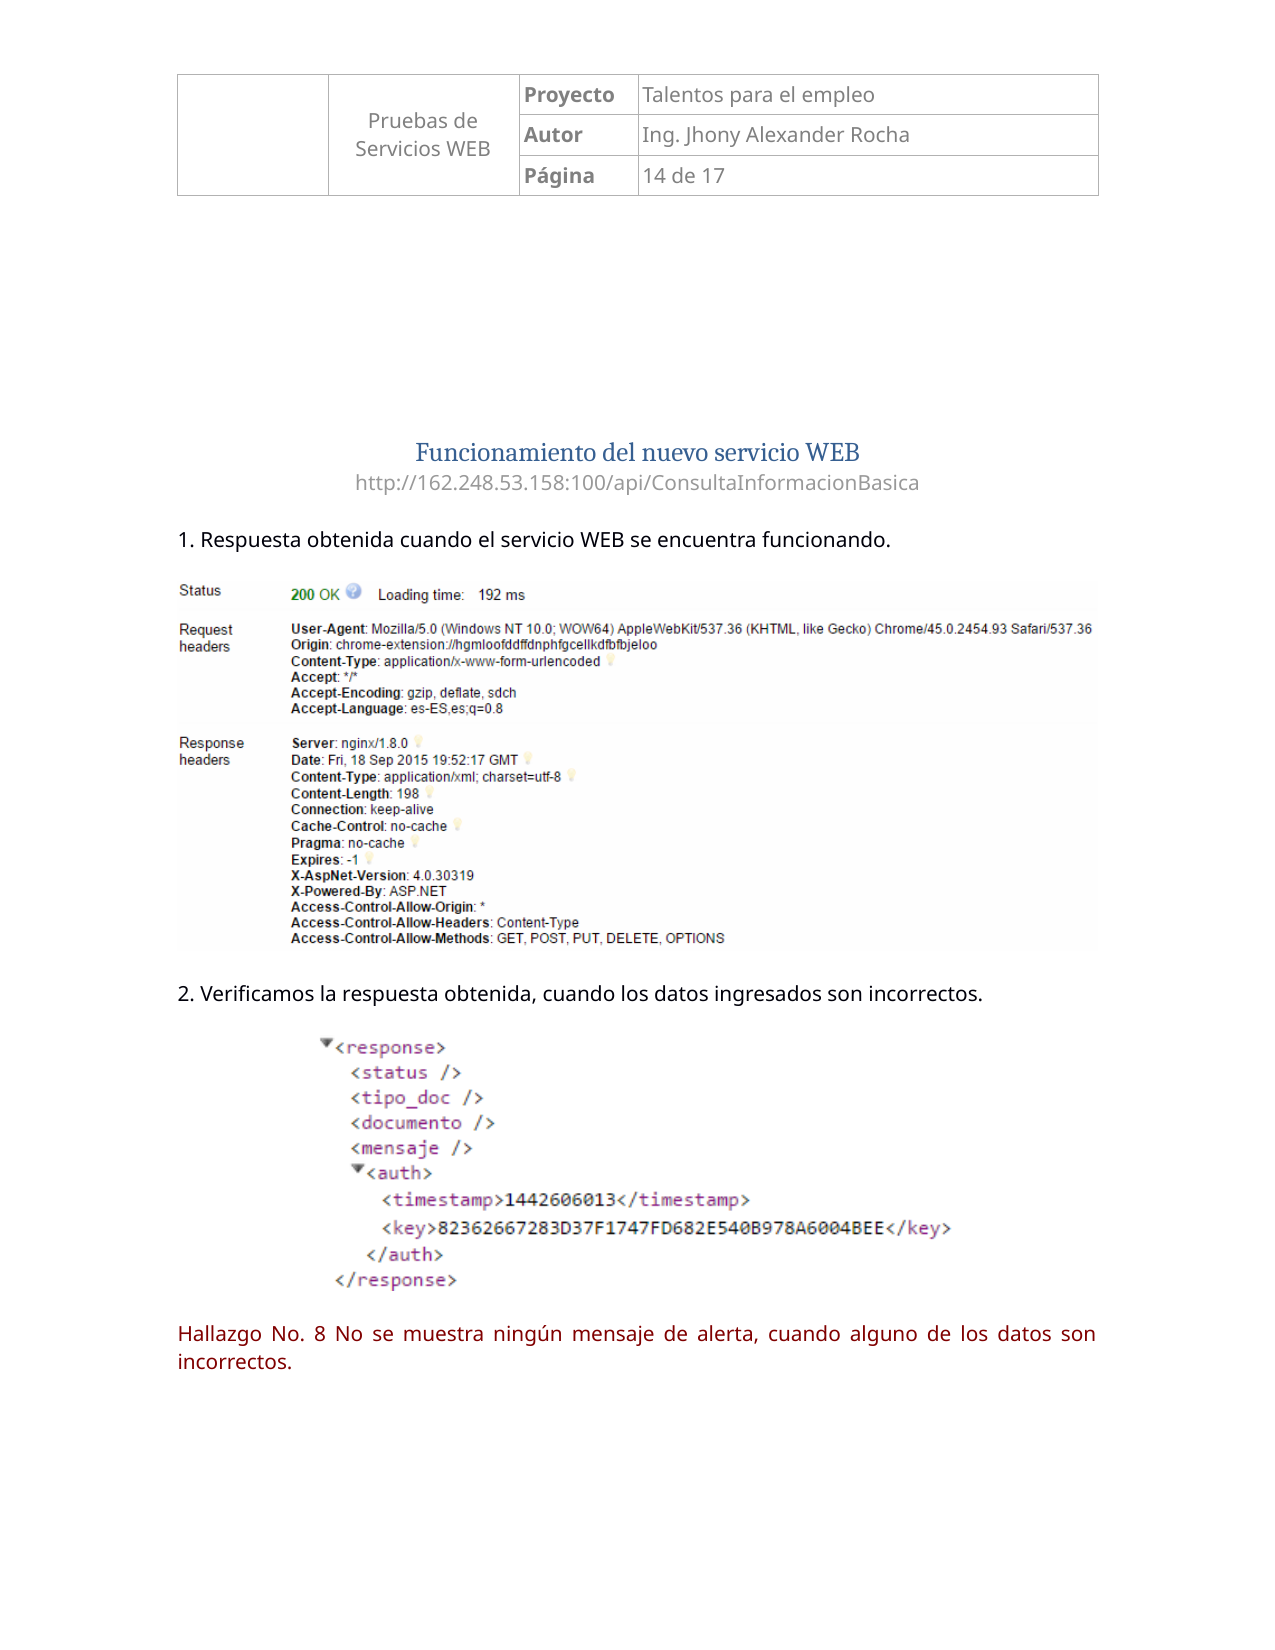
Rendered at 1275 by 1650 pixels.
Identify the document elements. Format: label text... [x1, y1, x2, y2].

picture [319, 1035, 956, 1291]
text Hallazgo No. 8 No se muestra ningún mensaje de alerta, cuando alguno de los datos son incorrectos. [177, 1319, 1098, 1376]
subtitle Funcionamiento del nuevo servicio WEB [177, 437, 1098, 468]
picture [177, 581, 1098, 951]
text 2. Verificamos la respuesta obtenida, cuando los datos ingresados son incorrectos. [177, 979, 1098, 1007]
text 1. Respuesta obtenida cuando el servicio WEB se encuentra funcionando. [177, 525, 1098, 553]
text http://162.248.53.158:100/api/ConsultaInformacionBasica [177, 468, 1098, 496]
